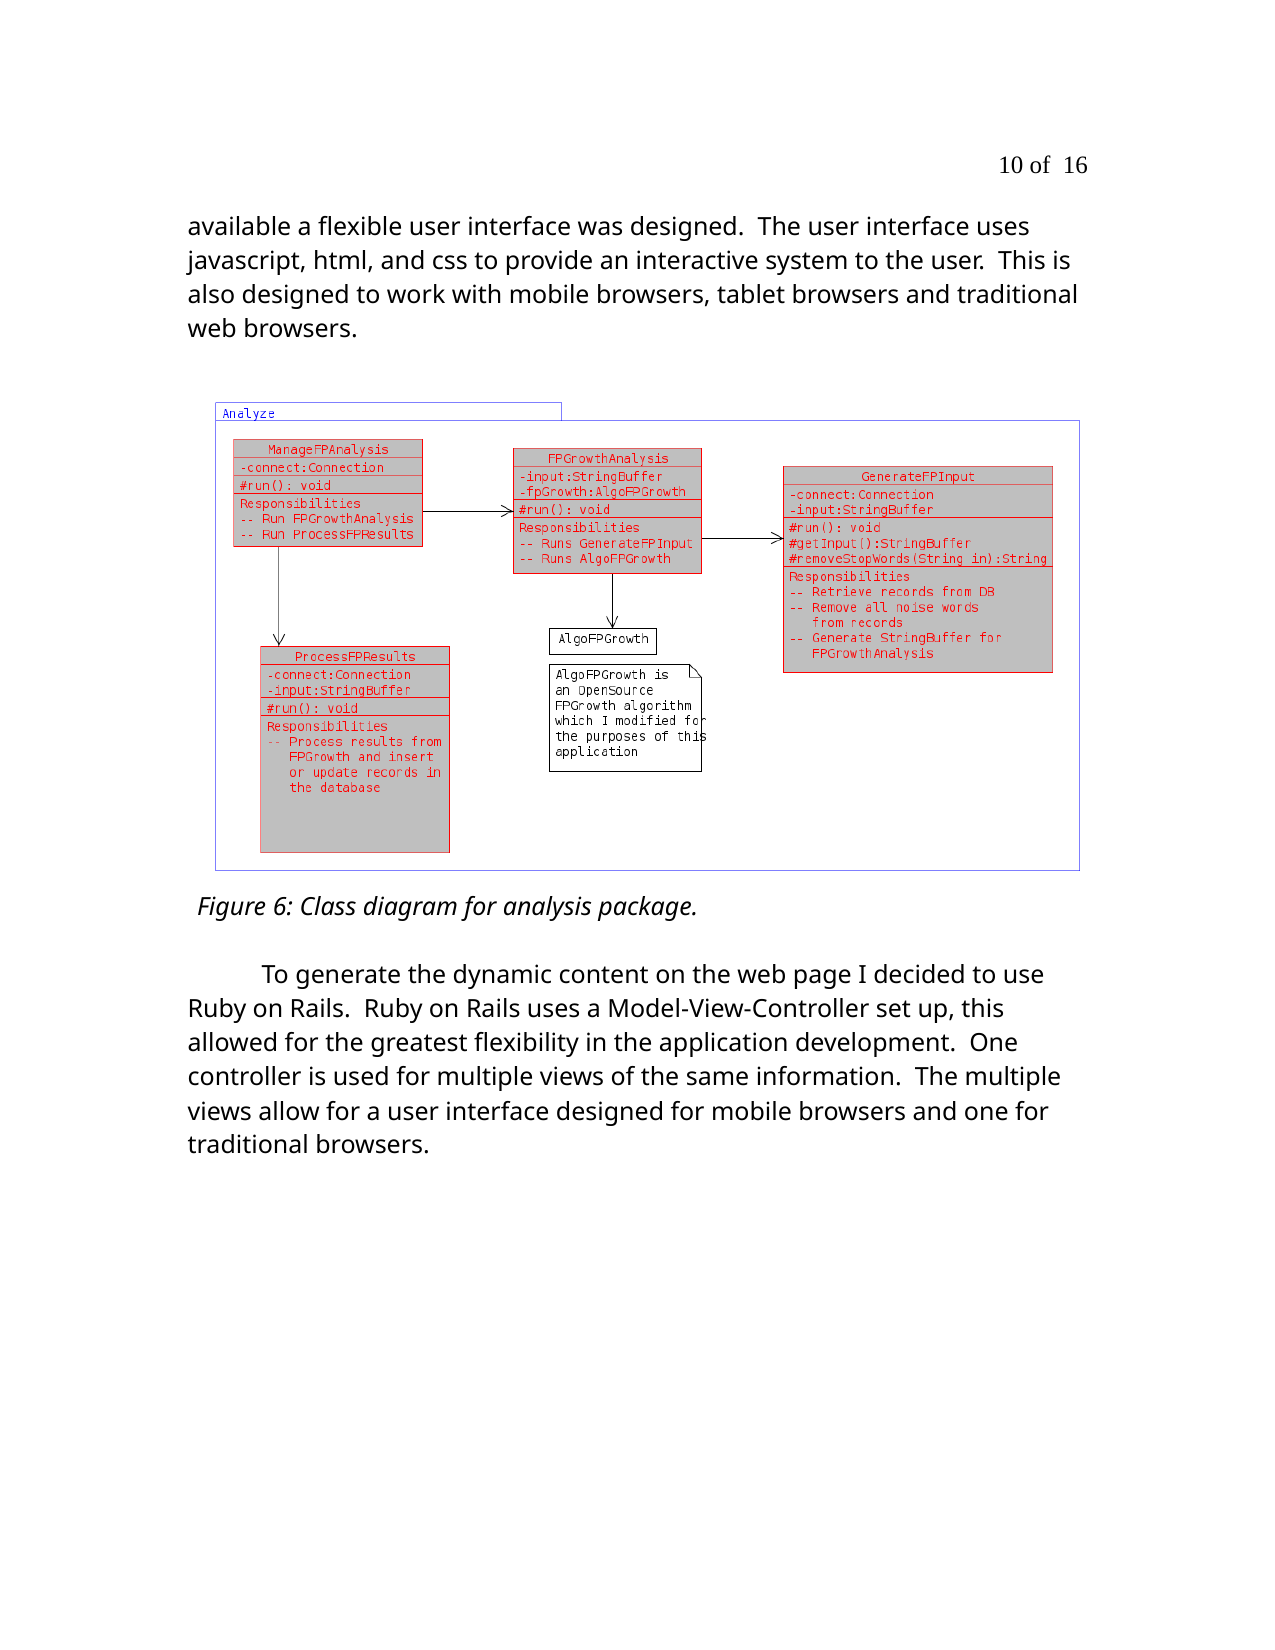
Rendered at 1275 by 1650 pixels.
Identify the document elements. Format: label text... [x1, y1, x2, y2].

text To generate the dynamic content on the web page I decided to use Ruby on Rails. Ruby on Rails uses a Model-View-Controller set up, this allowed for the greatest flexibility in the application development. One controller is used for multiple views of the same information. The multiple views allow for a user interface designed for mobile browsers and one for traditional browsers. [187, 957, 1087, 1161]
text available a flexible user interface was designed. The user interface uses javascript, html, and css to provide an interactive system to the user. This is also designed to work with mobile browsers, tablet browsers and traditional web browsers. [187, 208, 1087, 344]
text Figure 6: Class diagram for analysis package. [197, 889, 1097, 923]
picture [197, 384, 1098, 889]
